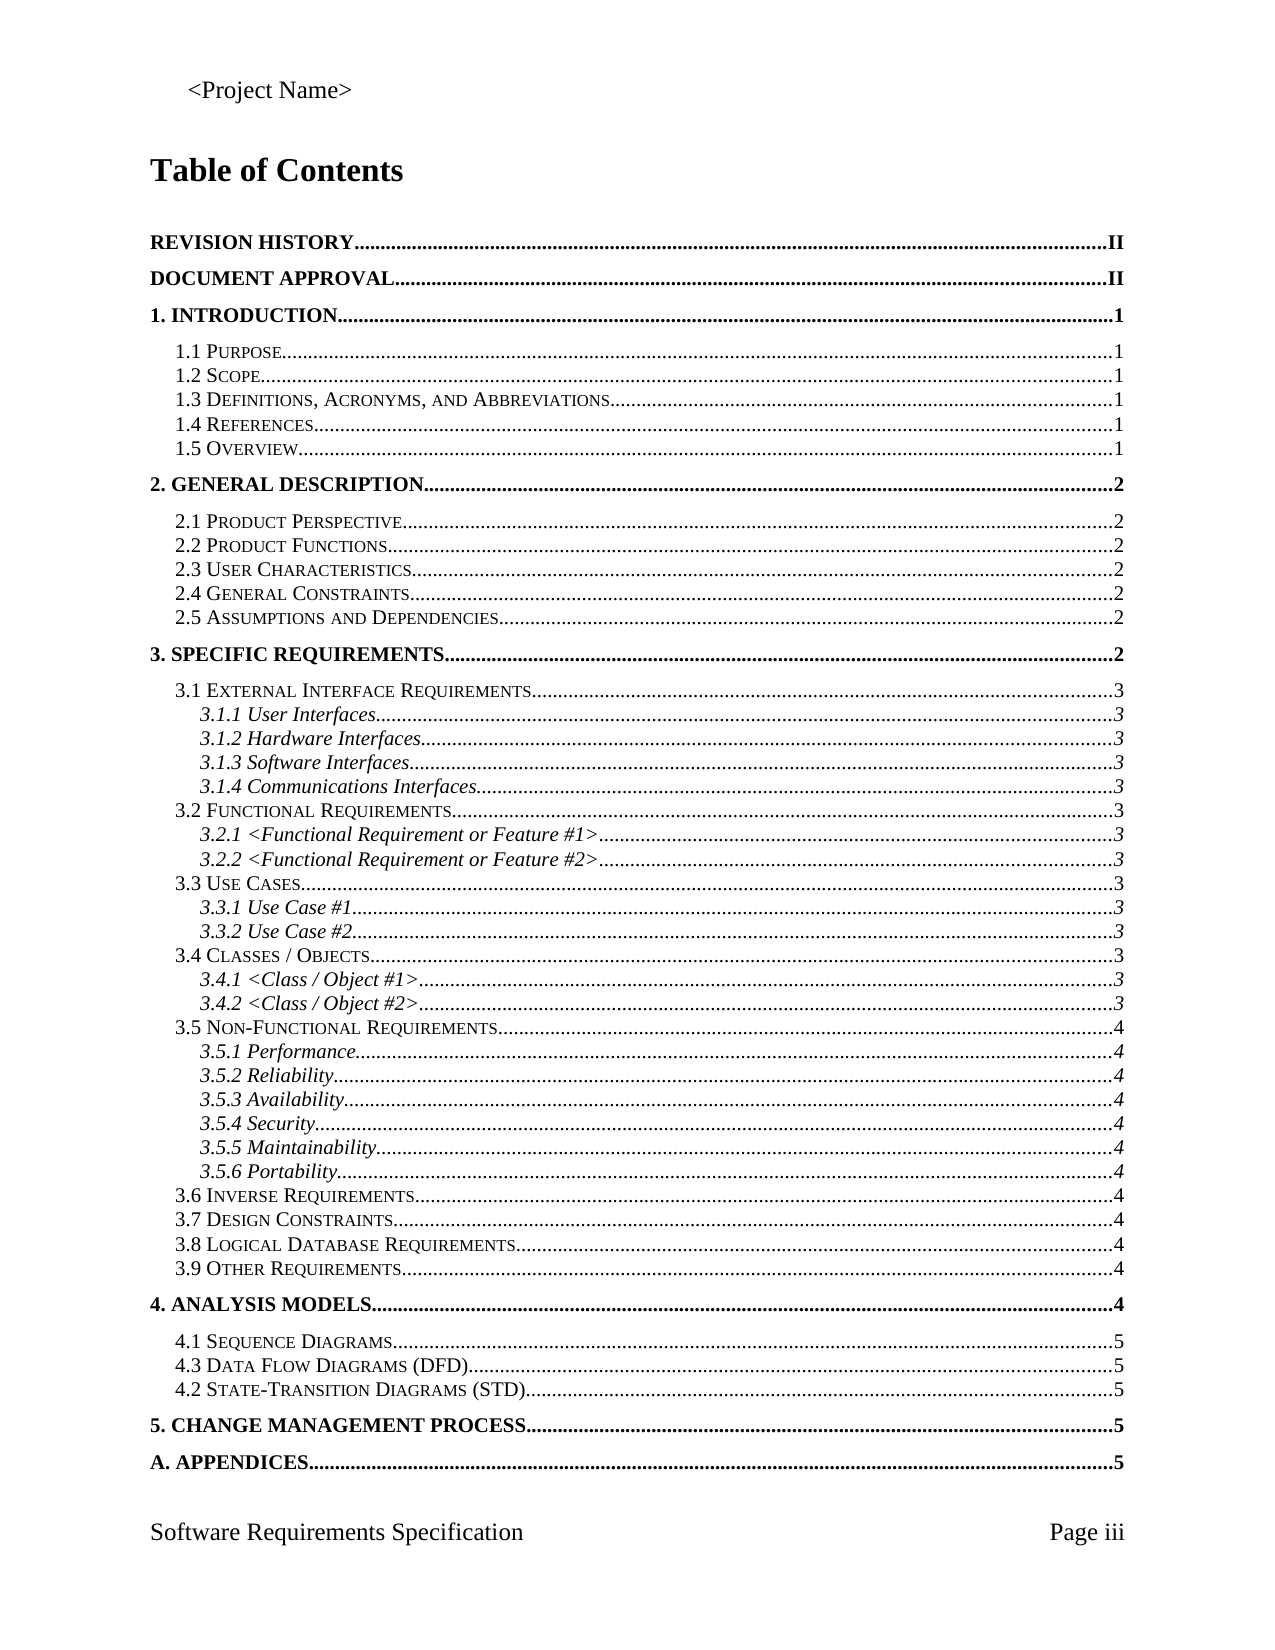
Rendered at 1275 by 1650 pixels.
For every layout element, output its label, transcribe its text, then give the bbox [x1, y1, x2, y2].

text 1. Introduction 1 [150, 303, 1125, 327]
text 3.5.2 Reliability 4 [200, 1063, 1125, 1087]
text 4.2 State-Transition Diagrams (STD) 5 [175, 1377, 1125, 1401]
text 2.5 Assumptions and Dependencies 2 [175, 605, 1125, 629]
text 1.2 Scope 1 [175, 363, 1125, 387]
text 2.4 General Constraints 2 [175, 581, 1125, 605]
text 3.5.5 Maintainability 4 [200, 1135, 1125, 1159]
text 3. Specific Requirements 2 [150, 641, 1125, 666]
text 3.7 Design Constraints 4 [175, 1207, 1125, 1231]
text 3.6 Inverse Requirements 4 [175, 1183, 1125, 1207]
text 2.3 User Characteristics 2 [175, 557, 1125, 581]
text 1.4 References 1 [175, 411, 1125, 436]
text 1.5 Overview 1 [175, 436, 1125, 459]
text 3.2.2 <Functional Requirement or Feature #2> 3 [200, 846, 1125, 871]
text 5. Change Management Process 5 [150, 1413, 1125, 1437]
text 3.5.1 Performance 4 [200, 1039, 1125, 1063]
text 3.1.4 Communications Interfaces 3 [200, 774, 1125, 798]
text 3.5.3 Availability 4 [200, 1087, 1125, 1111]
text 3.2.1 <Functional Requirement or Feature #1> 3 [200, 822, 1125, 846]
text 2. General Description 2 [150, 472, 1125, 496]
text Document Approval ii [150, 266, 1125, 290]
text Revision History ii [150, 229, 1125, 254]
text 3.5.6 Portability 4 [200, 1159, 1125, 1183]
text 3.5 Non-Functional Requirements 4 [175, 1015, 1125, 1039]
text 4.3 Data Flow Diagrams (DFD) 5 [175, 1353, 1125, 1377]
text 2.1 Product Perspective 2 [175, 509, 1125, 533]
text 3.1.1 User Interfaces 3 [200, 702, 1125, 726]
text 2.2 Product Functions 2 [175, 533, 1125, 557]
text 4.1 Sequence Diagrams 5 [175, 1329, 1125, 1353]
text 3.3.2 Use Case #2 3 [200, 919, 1125, 943]
text 3.3.1 Use Case #1 3 [200, 894, 1125, 919]
text 3.4 Classes / Objects 3 [175, 943, 1125, 967]
text 3.5.4 Security 4 [200, 1111, 1125, 1135]
text 4. Analysis Models 4 [150, 1292, 1125, 1316]
text 3.1.3 Software Interfaces 3 [200, 750, 1125, 774]
text 3.4.2 <Class / Object #2> 3 [200, 991, 1125, 1015]
text 3.3 Use Cases 3 [175, 871, 1125, 894]
text A. Appendices 5 [150, 1450, 1125, 1474]
text 1.1 Purpose 1 [175, 339, 1125, 363]
text 3.8 Logical Database Requirements 4 [175, 1231, 1125, 1256]
text 3.2 Functional Requirements 3 [175, 798, 1125, 822]
text Table of Contents [150, 150, 1125, 188]
text 1.3 Definitions, Acronyms, and Abbreviations 1 [175, 387, 1125, 411]
text 3.1 External Interface Requirements 3 [175, 678, 1125, 702]
text 3.9 Other Requirements 4 [175, 1256, 1125, 1279]
text 3.4.1 <Class / Object #1> 3 [200, 967, 1125, 991]
text 3.1.2 Hardware Interfaces 3 [200, 726, 1125, 750]
